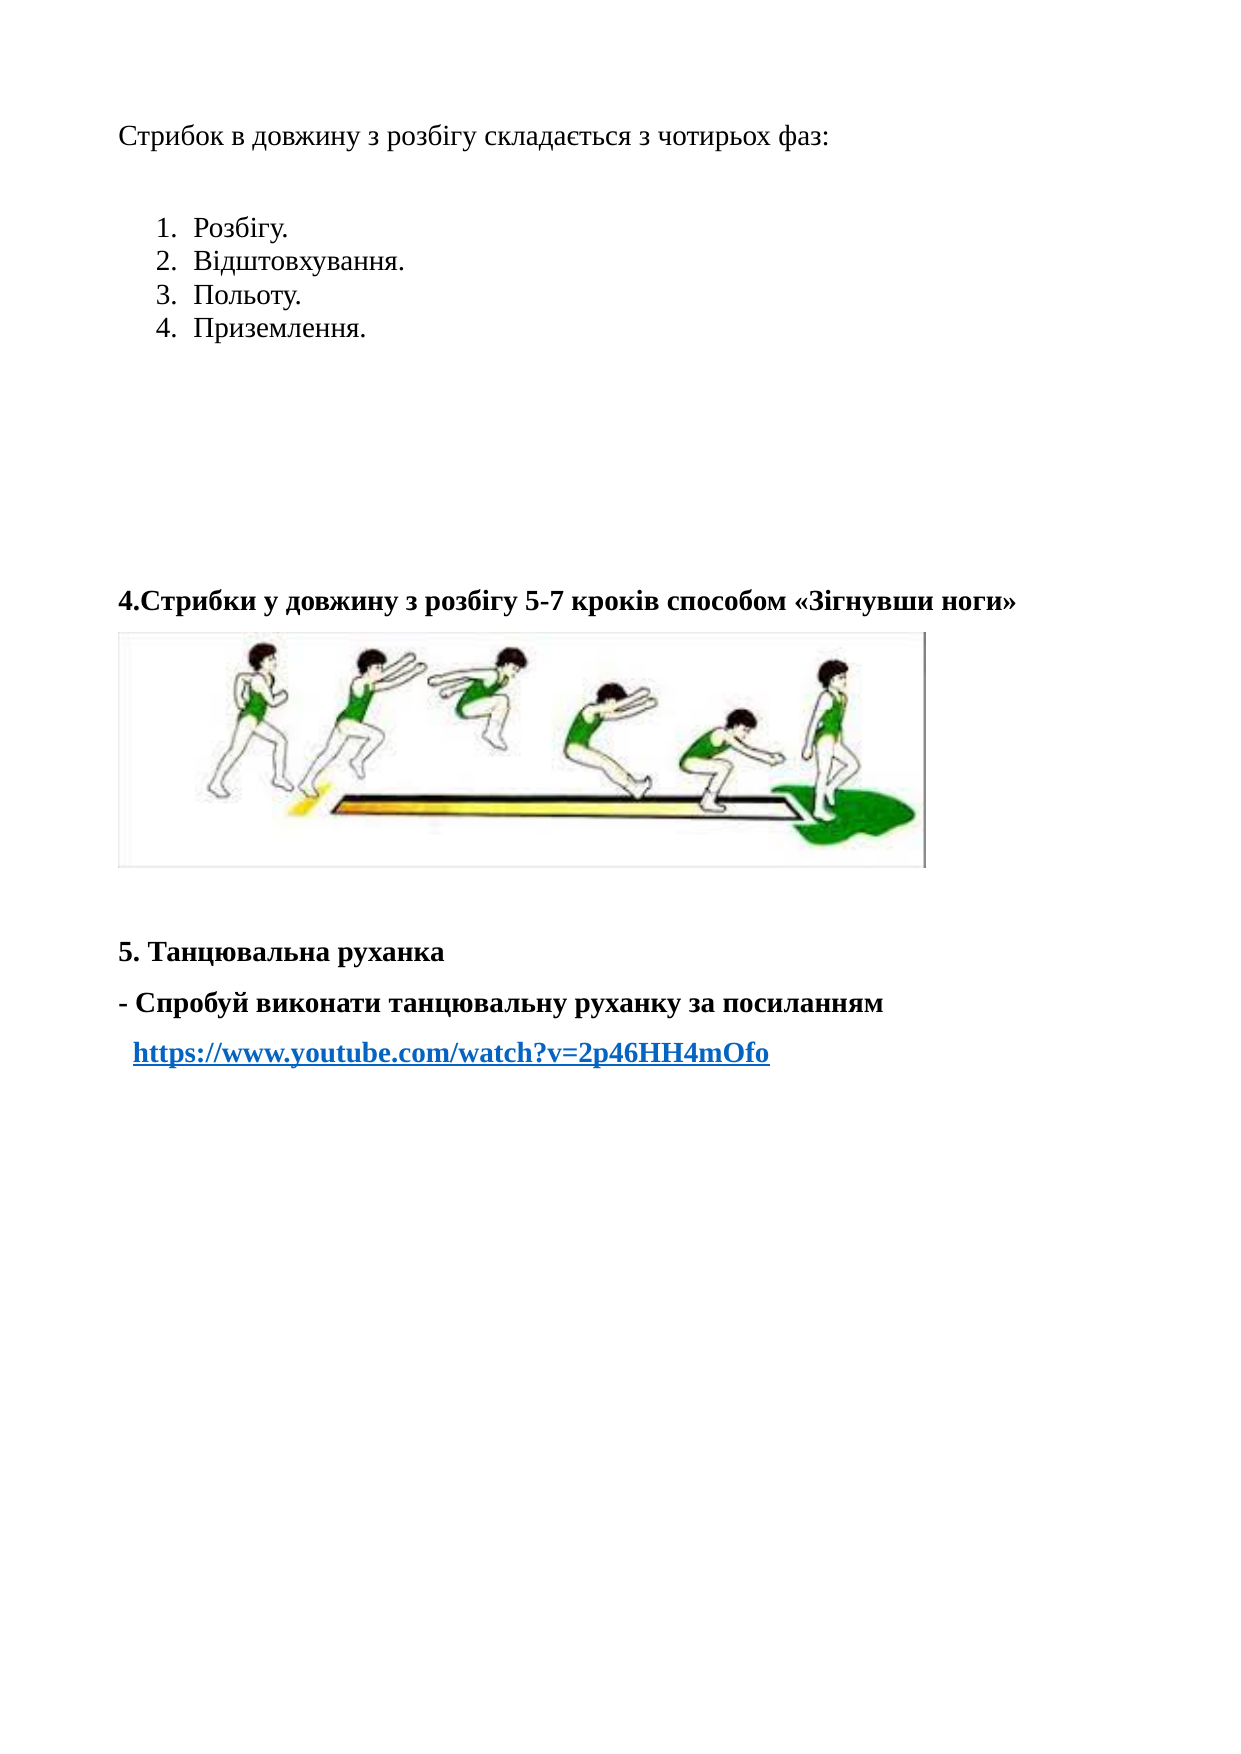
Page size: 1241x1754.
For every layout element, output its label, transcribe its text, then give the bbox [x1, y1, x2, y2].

list Приземлення. [156, 311, 1122, 344]
picture [118, 632, 926, 868]
list 5. Танцювальна руханка [118, 934, 1122, 968]
text Стрибок в довжину з розбігу складається з чотирьох фаз: [118, 118, 1122, 152]
list https://www.youtube.com/watch?v=2p46HH4mOfo [118, 1035, 1122, 1068]
list Відштовхування. [156, 243, 1122, 277]
list - Спробуй виконати танцювальну руханку за посиланням [118, 985, 1122, 1018]
text 4.Стрибки у довжину з розбігу 5-7 кроків способом «Зігнувши ноги» [118, 583, 1122, 616]
list Розбігу. [156, 210, 1122, 243]
list Польоту. [156, 277, 1122, 311]
